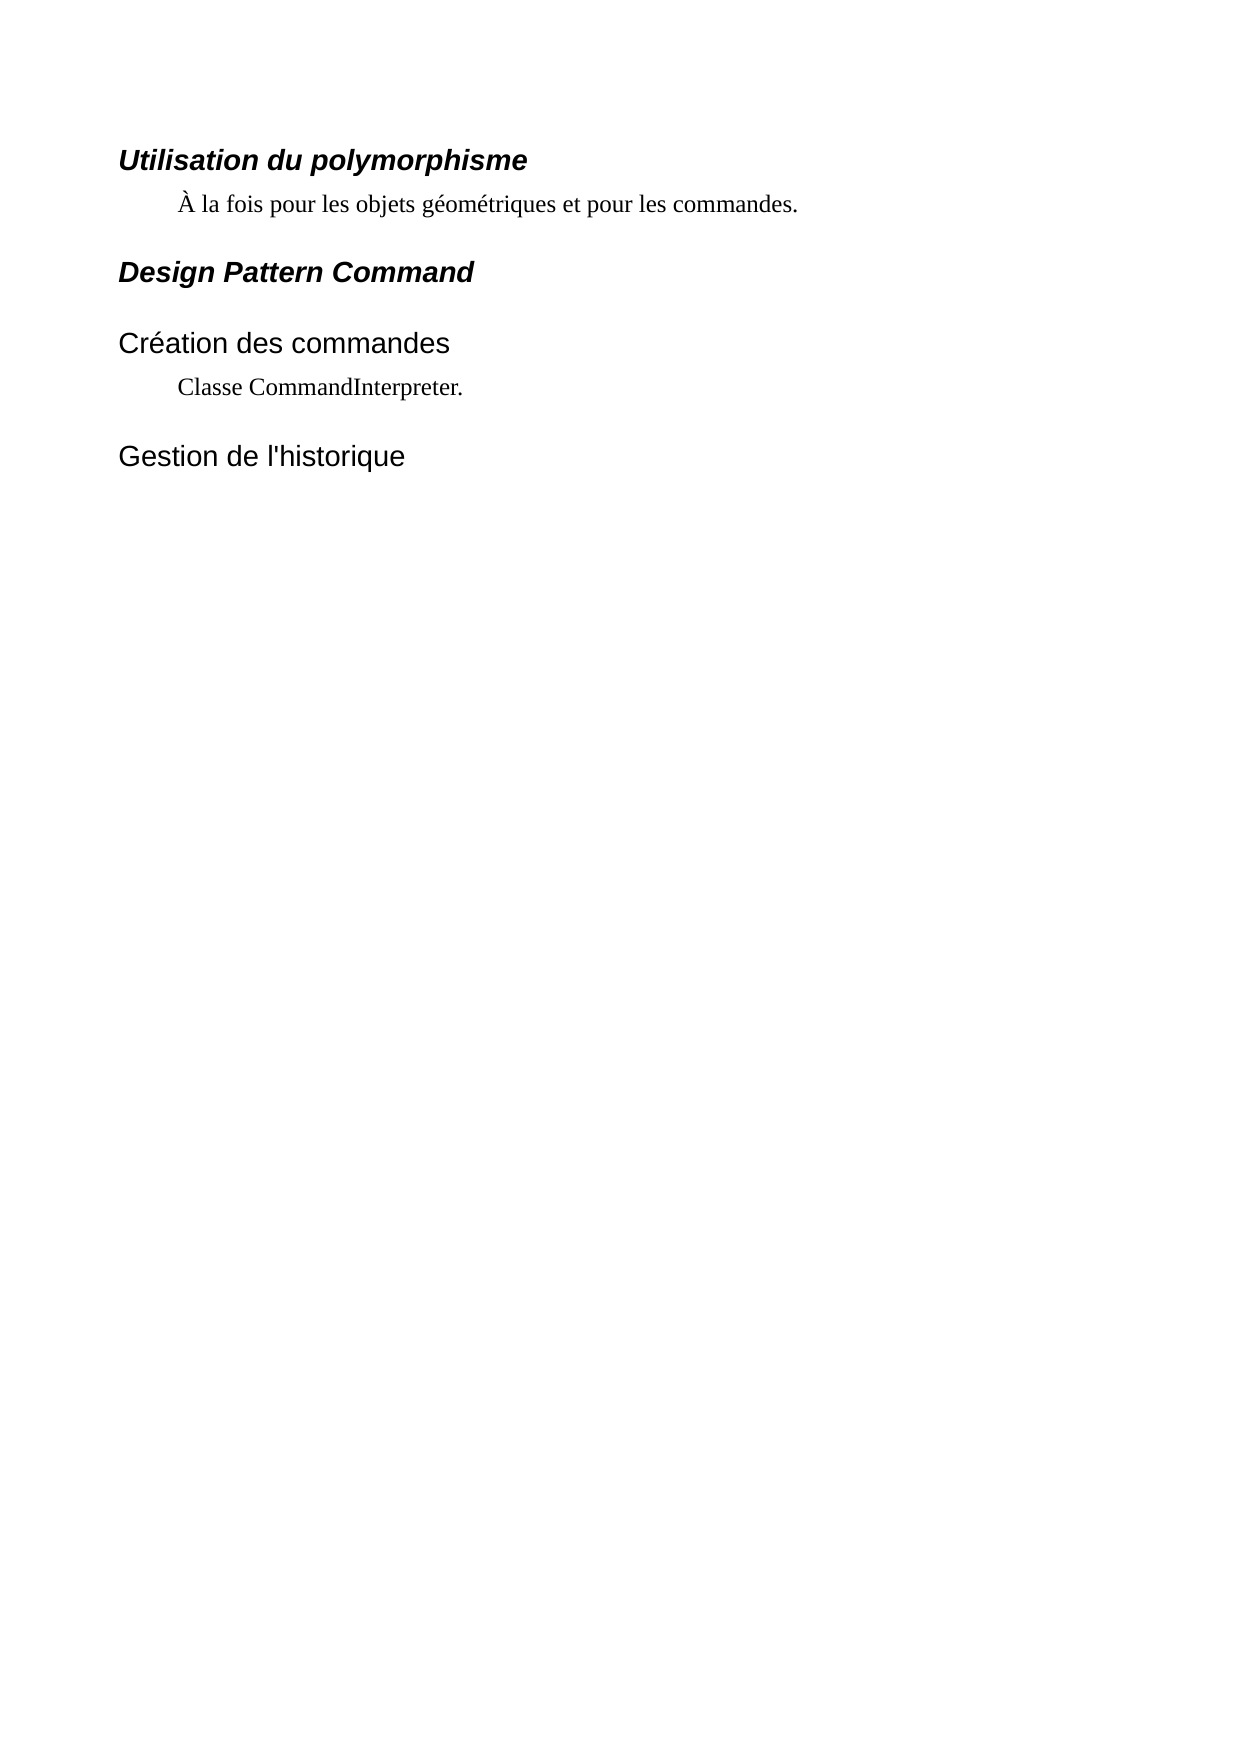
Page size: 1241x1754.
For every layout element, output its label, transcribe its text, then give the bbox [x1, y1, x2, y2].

subtitle Création des commandes [118, 326, 1122, 360]
subtitle Gestion de l'historique [118, 439, 1122, 472]
text Classe CommandInterpreter. [118, 372, 1122, 401]
subtitle Design Pattern Command [118, 255, 1122, 289]
subtitle Utilisation du polymorphisme [118, 143, 1122, 177]
text À la fois pour les objets géométriques et pour les commandes. [118, 189, 1122, 218]
